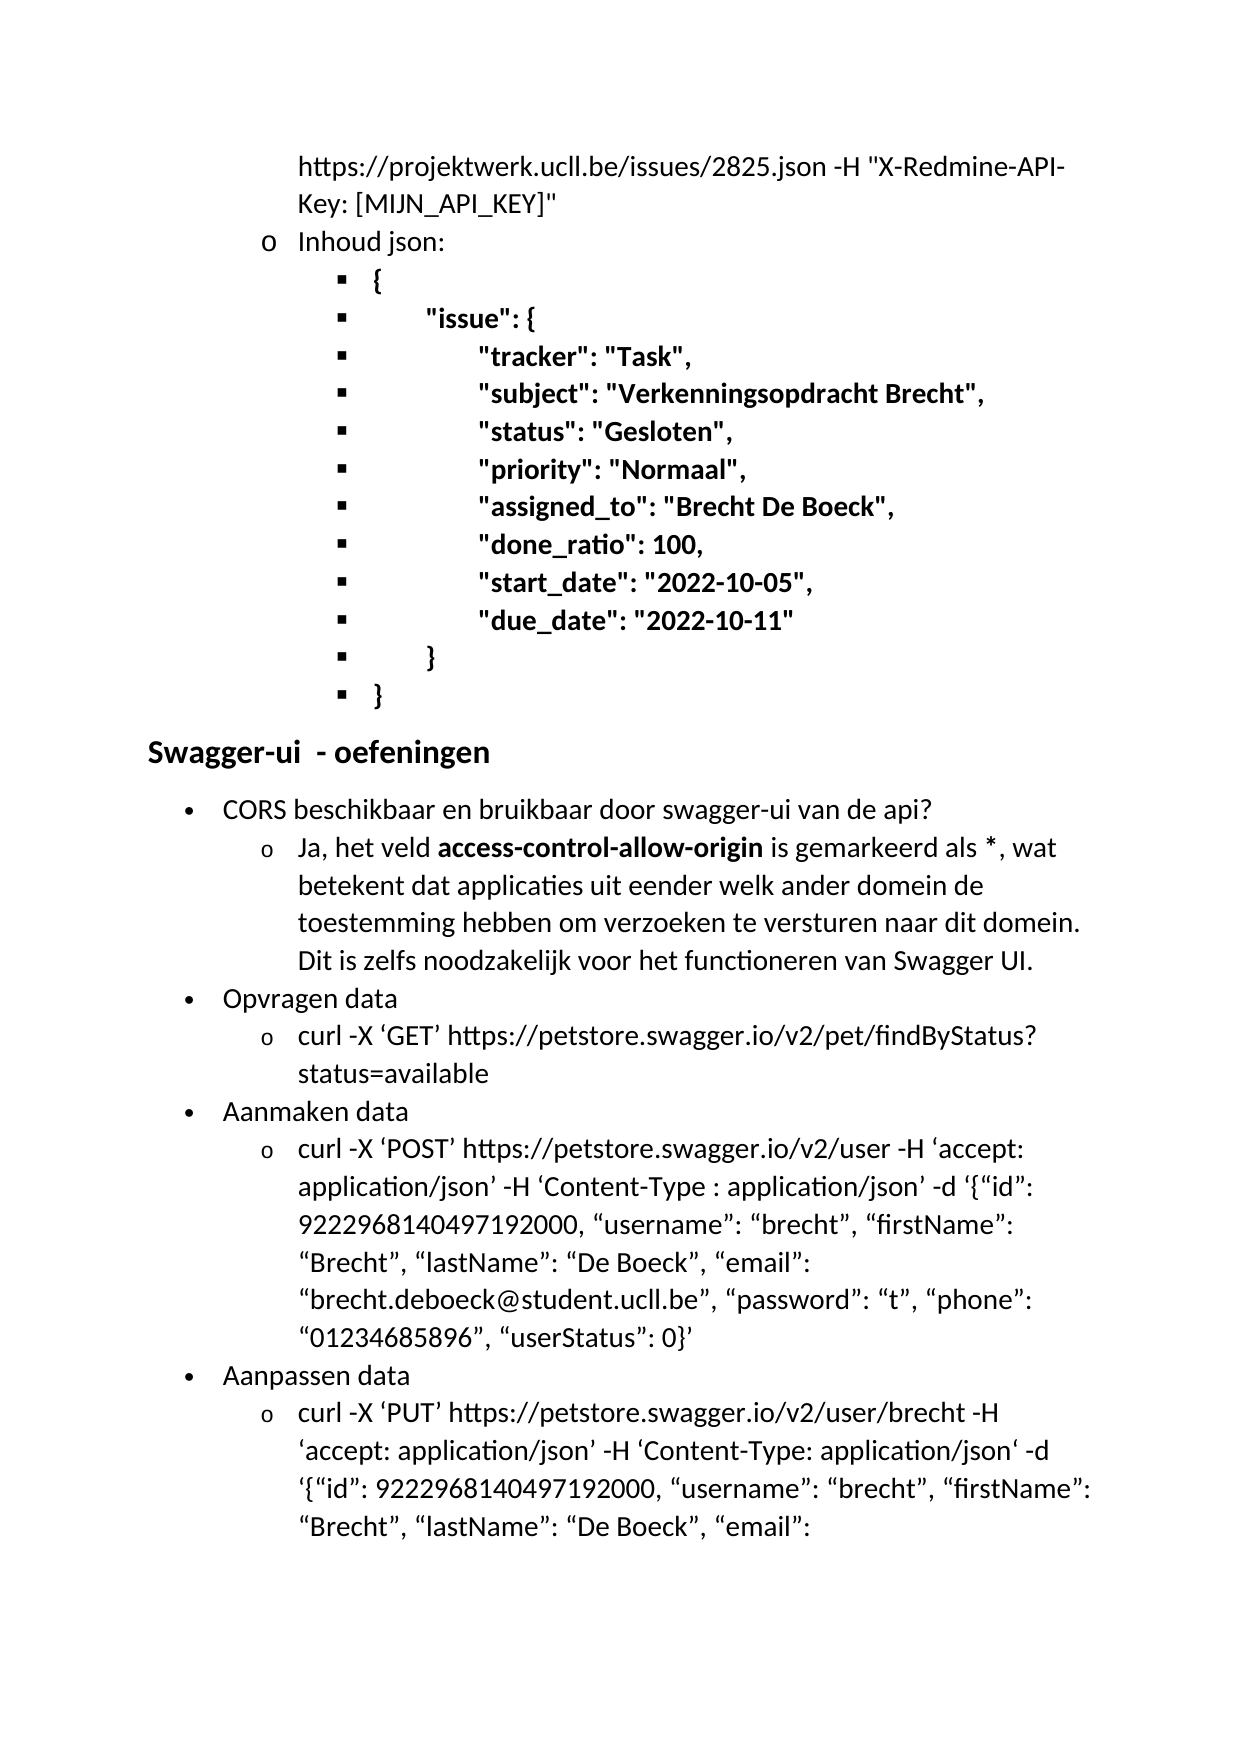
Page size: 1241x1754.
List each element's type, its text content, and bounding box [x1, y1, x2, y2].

list } [335, 677, 1093, 713]
list Aanpassen data [185, 1357, 1093, 1392]
list https://projektwerk.ucll.be/issues/2825.json -H "X-Redmine-API-Key: [MIJN_API_KEY]" [260, 148, 1093, 221]
list curl -X ‘PUT’ https://petstore.swagger.io/v2/user/brecht -H ‘accept: application/json’ -H ‘Content-Type: application/json‘ -d ‘{“id”: 9222968140497192000, “username”: “brecht”, “firstName”: “Brecht”, “lastName”: “De Boeck”, “email”: [260, 1394, 1093, 1543]
text Swagger-ui - oefeningen [148, 731, 1093, 772]
list curl -X ‘POST’ https://petstore.swagger.io/v2/user -H ‘accept: application/json’ -H ‘Content-Type : application/json’ -d ‘{“id”: 9222968140497192000, “username”: “brecht”, “firstName”: “Brecht”, “lastName”: “De Boeck”, “email”: “brecht.deboeck@student.ucll.be”, “password”: “t”, “phone”: “01234685896”, “userStatus”: 0}’ [260, 1131, 1093, 1355]
list "priority": "Normaal", [335, 451, 1093, 486]
list { [335, 262, 1093, 298]
list "status": "Gesloten", [335, 413, 1093, 449]
list } [335, 639, 1093, 675]
list "start_date": "2022-10-05", [335, 564, 1093, 599]
list "subject": "Verkenningsopdracht Brecht", [335, 375, 1093, 411]
list CORS beschikbaar en bruikbaar door swagger-ui van de api? [185, 791, 1093, 827]
list Ja, het veld access-control-allow-origin is gemarkeerd als *, wat betekent dat applicaties uit eender welk ander domein de toestemming hebben om verzoeken te versturen naar dit domein. Dit is zelfs noodzakelijk voor het functioneren van Swagger UI. [260, 829, 1093, 978]
list "issue": { [335, 300, 1093, 336]
list curl -X ‘GET’ https://petstore.swagger.io/v2/pet/findByStatus?status=available [260, 1017, 1093, 1091]
list "assigned_to": "Brecht De Boeck", [335, 488, 1093, 524]
list "due_date": "2022-10-11" [335, 602, 1093, 637]
list "tracker": "Task", [335, 338, 1093, 373]
list Aanmaken data [185, 1093, 1093, 1128]
list Opvragen data [185, 980, 1093, 1015]
list Inhoud json: [260, 223, 1093, 260]
list "done_ratio": 100, [335, 526, 1093, 562]
